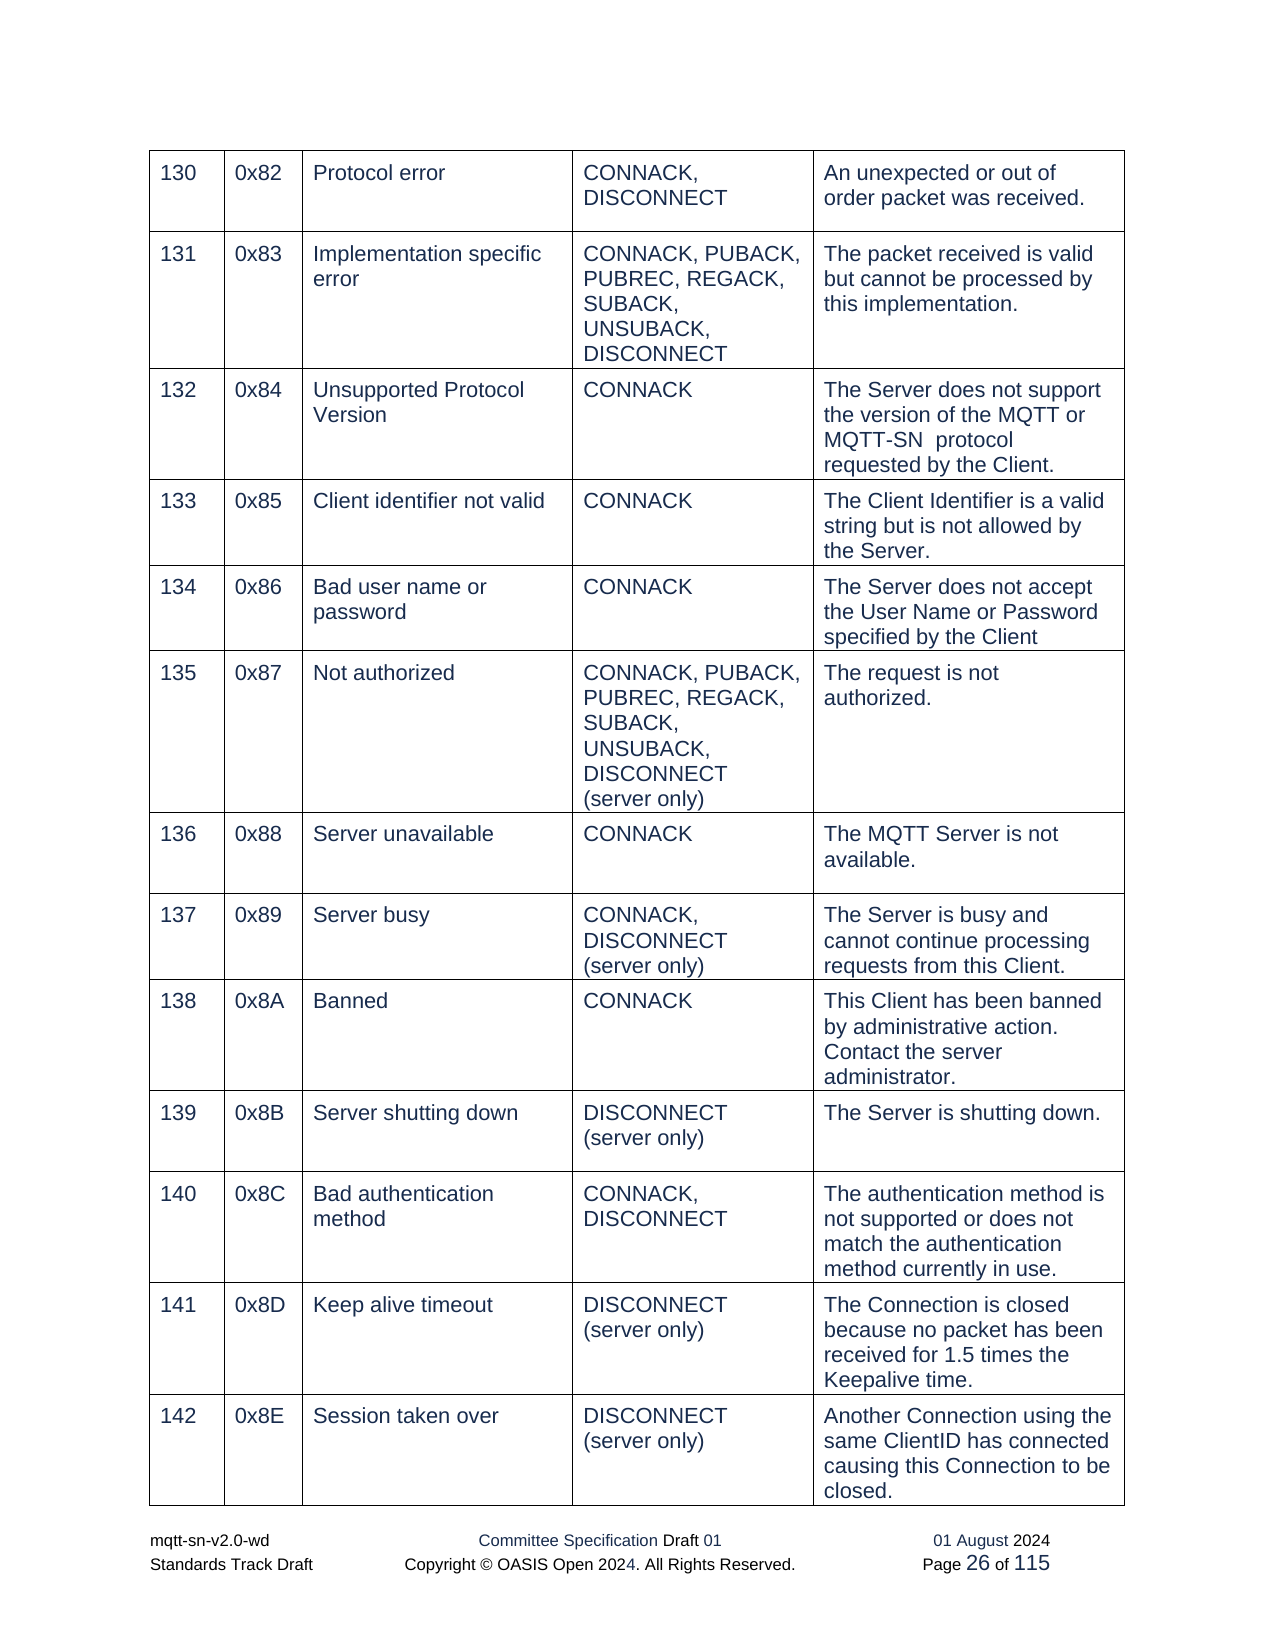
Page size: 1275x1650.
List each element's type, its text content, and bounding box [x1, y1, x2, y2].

table_cell 134 [150, 566, 224, 650]
table_cell Protocol error [303, 151, 572, 231]
table_cell Session taken over [303, 1395, 572, 1504]
table_cell 140 [150, 1172, 224, 1282]
table_cell 0x83 [225, 232, 302, 367]
table_cell 136 [150, 813, 224, 893]
table_cell 0x8C [225, 1172, 302, 1282]
table_cell CONNACK [573, 480, 813, 564]
table_cell The Client Identifier is a valid string but is not allowed by the Server. [814, 480, 1124, 564]
table_cell The Server does not accept the User Name or Password specified by the Client [814, 566, 1124, 650]
table_cell The authentication method is not supported or does not match the authentication method currently in use. [814, 1172, 1124, 1282]
table_cell 142 [150, 1395, 224, 1504]
table_cell 132 [150, 369, 224, 478]
table_cell An unexpected or out of order packet was received. [814, 151, 1124, 231]
table_cell This Client has been banned by administrative action. Contact the server administrator. [814, 980, 1124, 1090]
table_cell Banned [303, 980, 572, 1090]
table_cell CONNACK [573, 813, 813, 893]
table_cell Server shutting down [303, 1091, 572, 1171]
table_cell 0x88 [225, 813, 302, 893]
table_cell CONNACK [573, 369, 813, 478]
table_cell Not authorized [303, 651, 572, 812]
table_cell Bad authentication method [303, 1172, 572, 1282]
table_cell Bad user name or password [303, 566, 572, 650]
table_cell Unsupported Protocol Version [303, 369, 572, 478]
table_cell 0x89 [225, 894, 302, 979]
table_cell The MQTT Server is not available. [814, 813, 1124, 893]
table_cell Client identifier not valid [303, 480, 572, 564]
table_cell 139 [150, 1091, 224, 1171]
table_cell CONNACK, PUBACK, PUBREC, REGACK, SUBACK, UNSUBACK, DISCONNECT [573, 232, 813, 367]
table_cell 0x8B [225, 1091, 302, 1171]
table_cell 133 [150, 480, 224, 564]
table_cell DISCONNECT (server only) [573, 1395, 813, 1504]
table_cell The Server does not support the version of the MQTT or MQTT-SN protocol requested by the Client. [814, 369, 1124, 478]
table_cell 131 [150, 232, 224, 367]
table_cell CONNACK, PUBACK, PUBREC, REGACK, SUBACK, UNSUBACK, DISCONNECT (server only) [573, 651, 813, 812]
table_cell Another Connection using the same ClientID has connected causing this Connection to be closed. [814, 1395, 1124, 1504]
table_cell 0x86 [225, 566, 302, 650]
table_cell 0x87 [225, 651, 302, 812]
table_cell CONNACK, DISCONNECT [573, 151, 813, 231]
table_cell DISCONNECT (server only) [573, 1091, 813, 1171]
table_cell CONNACK [573, 980, 813, 1090]
table_cell The request is not authorized. [814, 651, 1124, 812]
table_cell 138 [150, 980, 224, 1090]
table_cell Server busy [303, 894, 572, 979]
table_cell 0x8A [225, 980, 302, 1090]
table_cell 135 [150, 651, 224, 812]
table_cell 0x84 [225, 369, 302, 478]
table_cell 0x8E [225, 1395, 302, 1504]
table_cell The packet received is valid but cannot be processed by this implementation. [814, 232, 1124, 367]
table_cell Keep alive timeout [303, 1283, 572, 1393]
table_cell 0x82 [225, 151, 302, 231]
table_cell Implementation specific error [303, 232, 572, 367]
table_cell DISCONNECT (server only) [573, 1283, 813, 1393]
table_cell The Connection is closed because no packet has been received for 1.5 times the Keepalive time. [814, 1283, 1124, 1393]
table_cell The Server is busy and cannot continue processing requests from this Client. [814, 894, 1124, 979]
table_cell 141 [150, 1283, 224, 1393]
table_cell CONNACK, DISCONNECT [573, 1172, 813, 1282]
table_cell CONNACK [573, 566, 813, 650]
table_cell 0x85 [225, 480, 302, 564]
table_cell CONNACK, DISCONNECT (server only) [573, 894, 813, 979]
table_cell 137 [150, 894, 224, 979]
table_cell 130 [150, 151, 224, 231]
table_cell The Server is shutting down. [814, 1091, 1124, 1171]
table_cell Server unavailable [303, 813, 572, 893]
table_cell 0x8D [225, 1283, 302, 1393]
